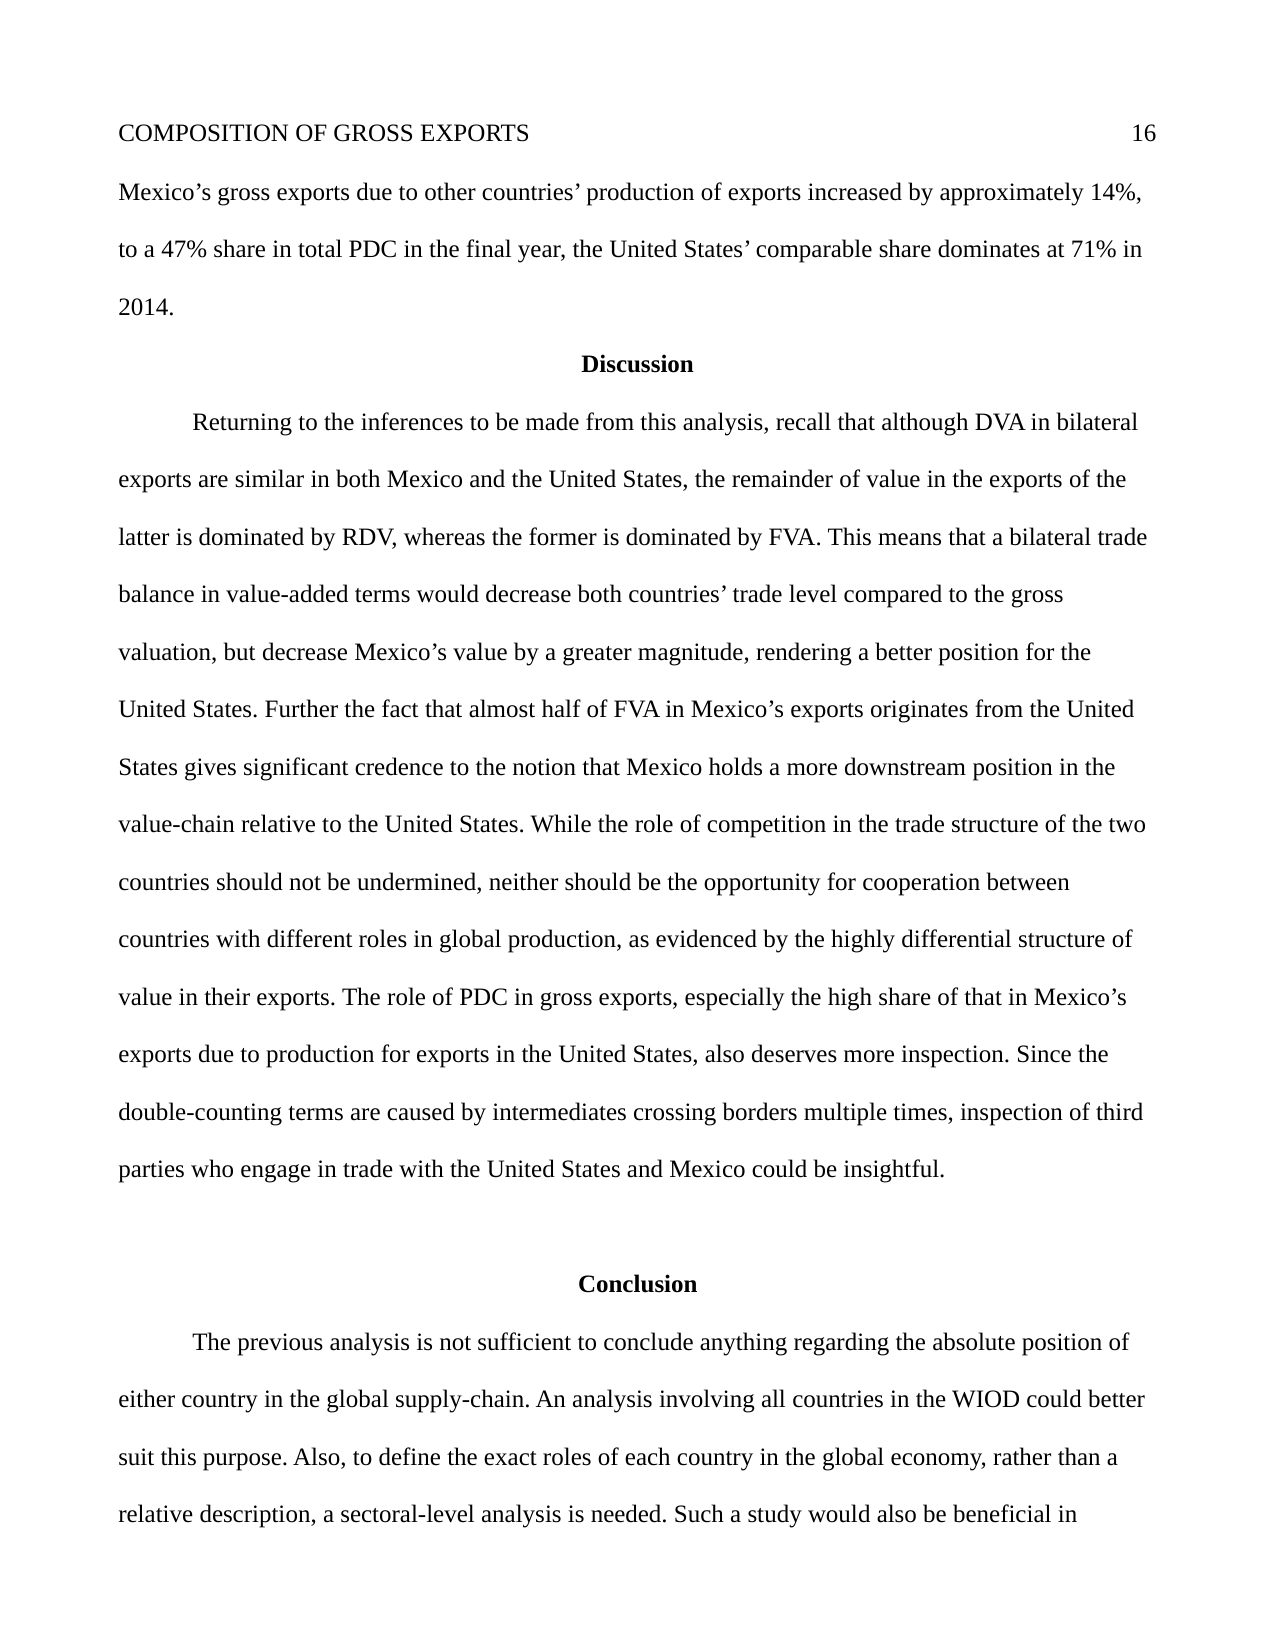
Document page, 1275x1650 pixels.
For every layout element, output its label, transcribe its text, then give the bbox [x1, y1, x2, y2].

text Returning to the inferences to be made from this analysis, recall that although DVA in bilateral exports are similar in both Mexico and the United States, the remainder of value in the exports of the latter is dominated by RDV, whereas the former is dominated by FVA. This means that a bilateral trade balance in value-added terms would decrease both countries’ trade level compared to the gross valuation, but decrease Mexico’s value by a greater magnitude, rendering a better position for the United States. Further the fact that almost half of FVA in Mexico’s exports originates from the United States gives significant credence to the notion that Mexico holds a more downstream position in the value-chain relative to the United States. While the role of competition in the trade structure of the two countries should not be undermined, neither should be the opportunity for cooperation between countries with different roles in global production, as evidenced by the highly differential structure of value in their exports. The role of PDC in gross exports, especially the high share of that in Mexico’s exports due to production for exports in the United States, also deserves more inspection. Since the double-counting terms are caused by intermediates crossing borders multiple times, inspection of third parties who engage in trade with the United States and Mexico could be insightful. [118, 407, 1157, 1183]
text Discussion [118, 349, 1157, 378]
text The previous analysis is not sufficient to conclude anything regarding the absolute position of either country in the global supply-chain. An analysis involving all countries in the WIOD could better suit this purpose. Also, to define the exact roles of each country in the global economy, rather than a relative description, a sectoral-level analysis is needed. Such a study would also be beneficial in [118, 1327, 1157, 1528]
text Mexico’s gross exports due to other countries’ production of exports increased by approximately 14%, to a 47% share in total PDC in the final year, the United States’ comparable share dominates at 71% in 2014. [118, 177, 1157, 321]
text Conclusion [118, 1269, 1157, 1298]
